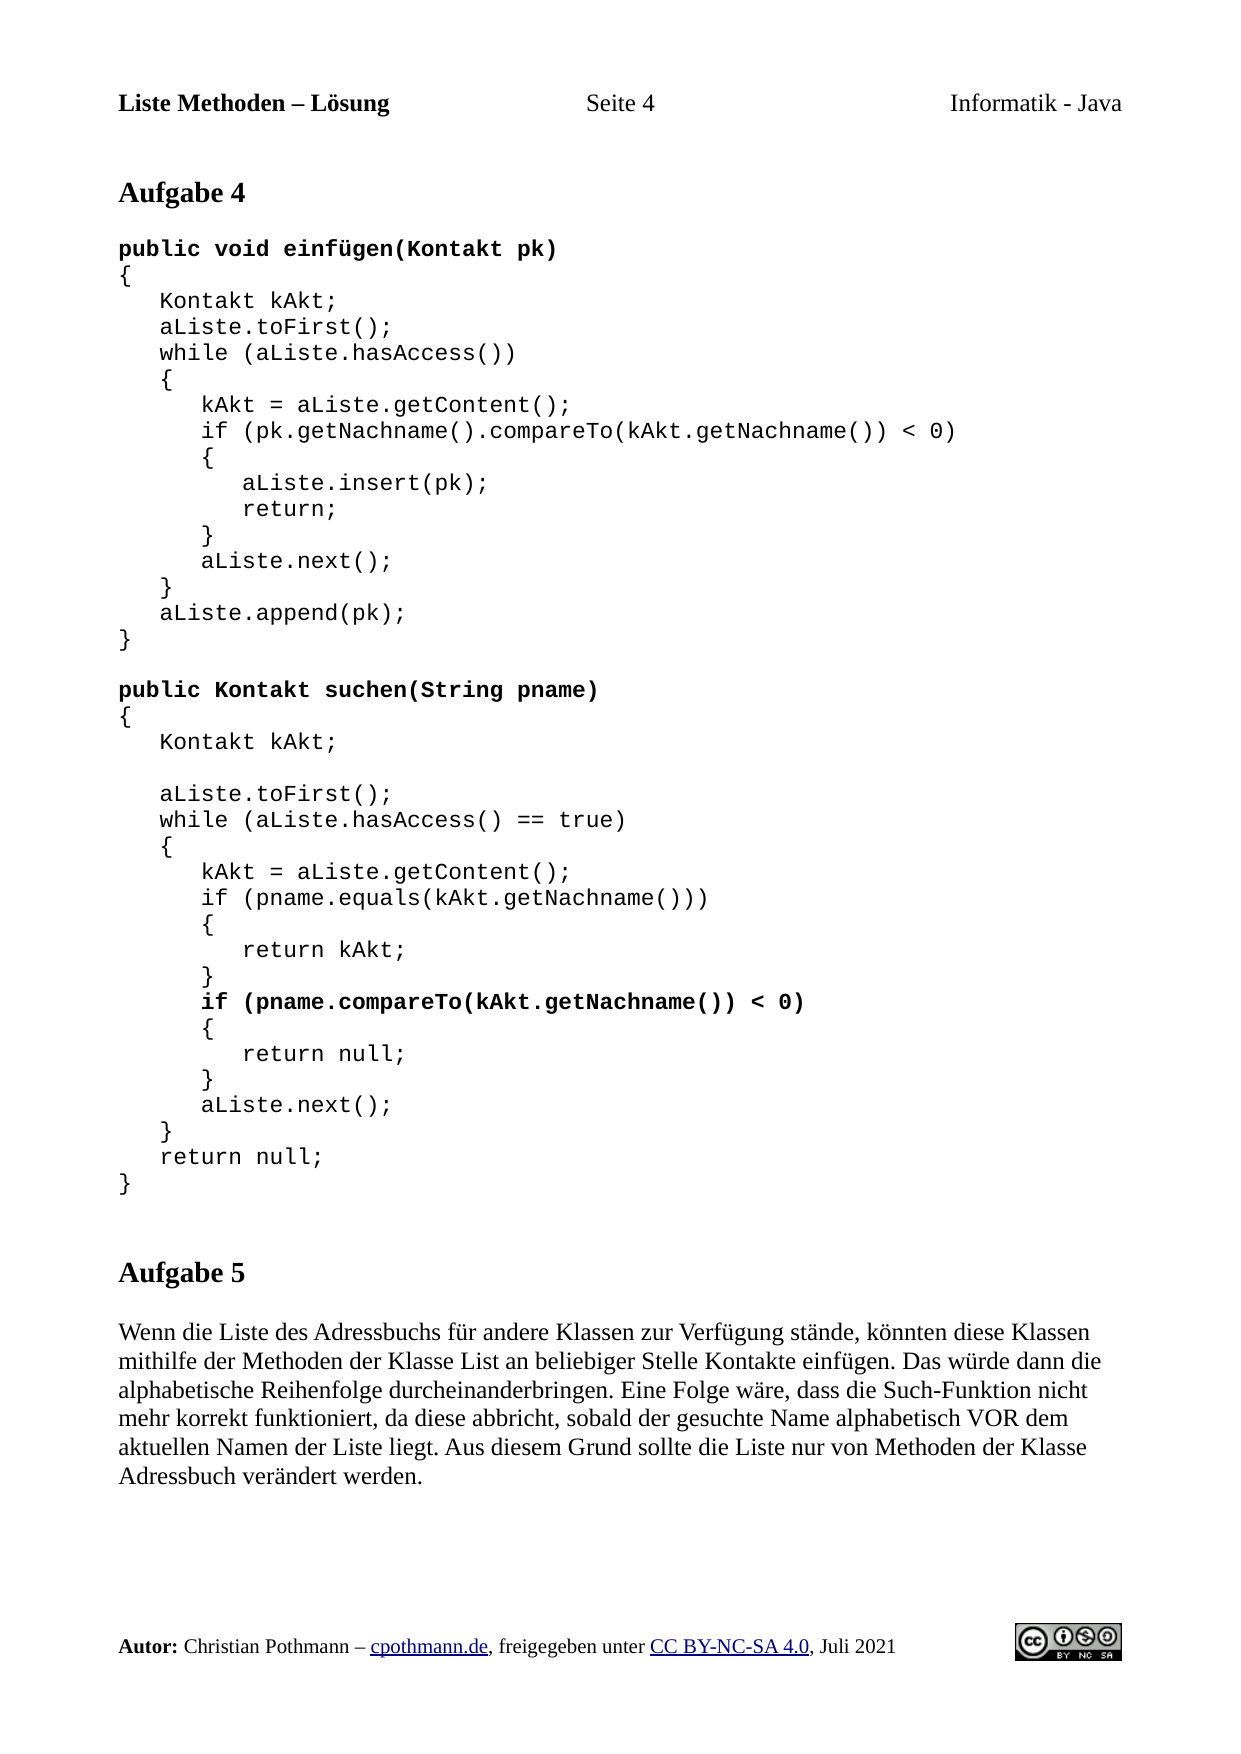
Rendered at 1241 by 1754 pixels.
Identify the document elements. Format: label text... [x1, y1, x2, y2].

text while (aListe.hasAccess()) [118, 342, 1122, 367]
text if (pname.compareTo(kAkt.getNachname()) < 0) [118, 990, 1122, 1016]
text { [118, 445, 1122, 471]
text aListe.next(); [118, 1094, 1122, 1120]
text } [118, 627, 1122, 653]
text aListe.next(); [118, 549, 1122, 575]
text } [118, 1120, 1122, 1146]
text kAkt = aListe.getContent(); [118, 860, 1122, 886]
text return; [118, 497, 1122, 523]
text } [118, 523, 1122, 549]
text return kAkt; [118, 938, 1122, 964]
text aListe.toFirst(); [118, 316, 1122, 342]
text } [118, 1172, 1122, 1197]
text while (aListe.hasAccess() == true) [118, 808, 1122, 834]
text public void einfügen(Kontakt pk) [118, 238, 1122, 264]
text { [118, 834, 1122, 860]
text { [118, 705, 1122, 731]
text Kontakt kAkt; [118, 731, 1122, 757]
text public Kontakt suchen(String pname) [118, 679, 1122, 705]
text return null; [118, 1042, 1122, 1068]
text if (pname.equals(kAkt.getNachname())) [118, 886, 1122, 912]
text } [118, 964, 1122, 990]
text { [118, 1016, 1122, 1042]
text } [118, 1068, 1122, 1094]
text kAkt = aListe.getContent(); [118, 393, 1122, 419]
text Wenn die Liste des Adressbuchs für andere Klassen zur Verfügung stände, könnten diese Klassen mithilfe der Methoden der Klasse List an beliebiger Stelle Kontakte einfügen. Das würde dann die alphabetische Reihenfolge durcheinanderbringen. Eine Folge wäre, dass die Such-Funktion nicht mehr korrekt funktioniert, da diese abbricht, sobald der gesuchte Name alphabetisch VOR dem aktuellen Namen der Liste liegt. Aus diesem Grund sollte die Liste nur von Methoden der Klasse Adressbuch verändert werden. [118, 1317, 1122, 1490]
text aListe.insert(pk); [118, 471, 1122, 497]
text aListe.toFirst(); [118, 782, 1122, 808]
text { [118, 367, 1122, 393]
text Aufgabe 5 [118, 1255, 1122, 1288]
text Kontakt kAkt; [118, 290, 1122, 316]
text Aufgabe 4 [118, 176, 1122, 209]
text if (pk.getNachname().compareTo(kAkt.getNachname()) < 0) [118, 419, 1122, 445]
text { [118, 264, 1122, 290]
text aListe.append(pk); [118, 601, 1122, 627]
text { [118, 912, 1122, 938]
picture [1015, 1623, 1122, 1661]
text } [118, 575, 1122, 601]
text Autor: Christian Pothmann – cpothmann.de, freigegeben unter CC BY-NC-SA 4.0, Juli 2021 [118, 1633, 1015, 1658]
text return null; [118, 1146, 1122, 1172]
